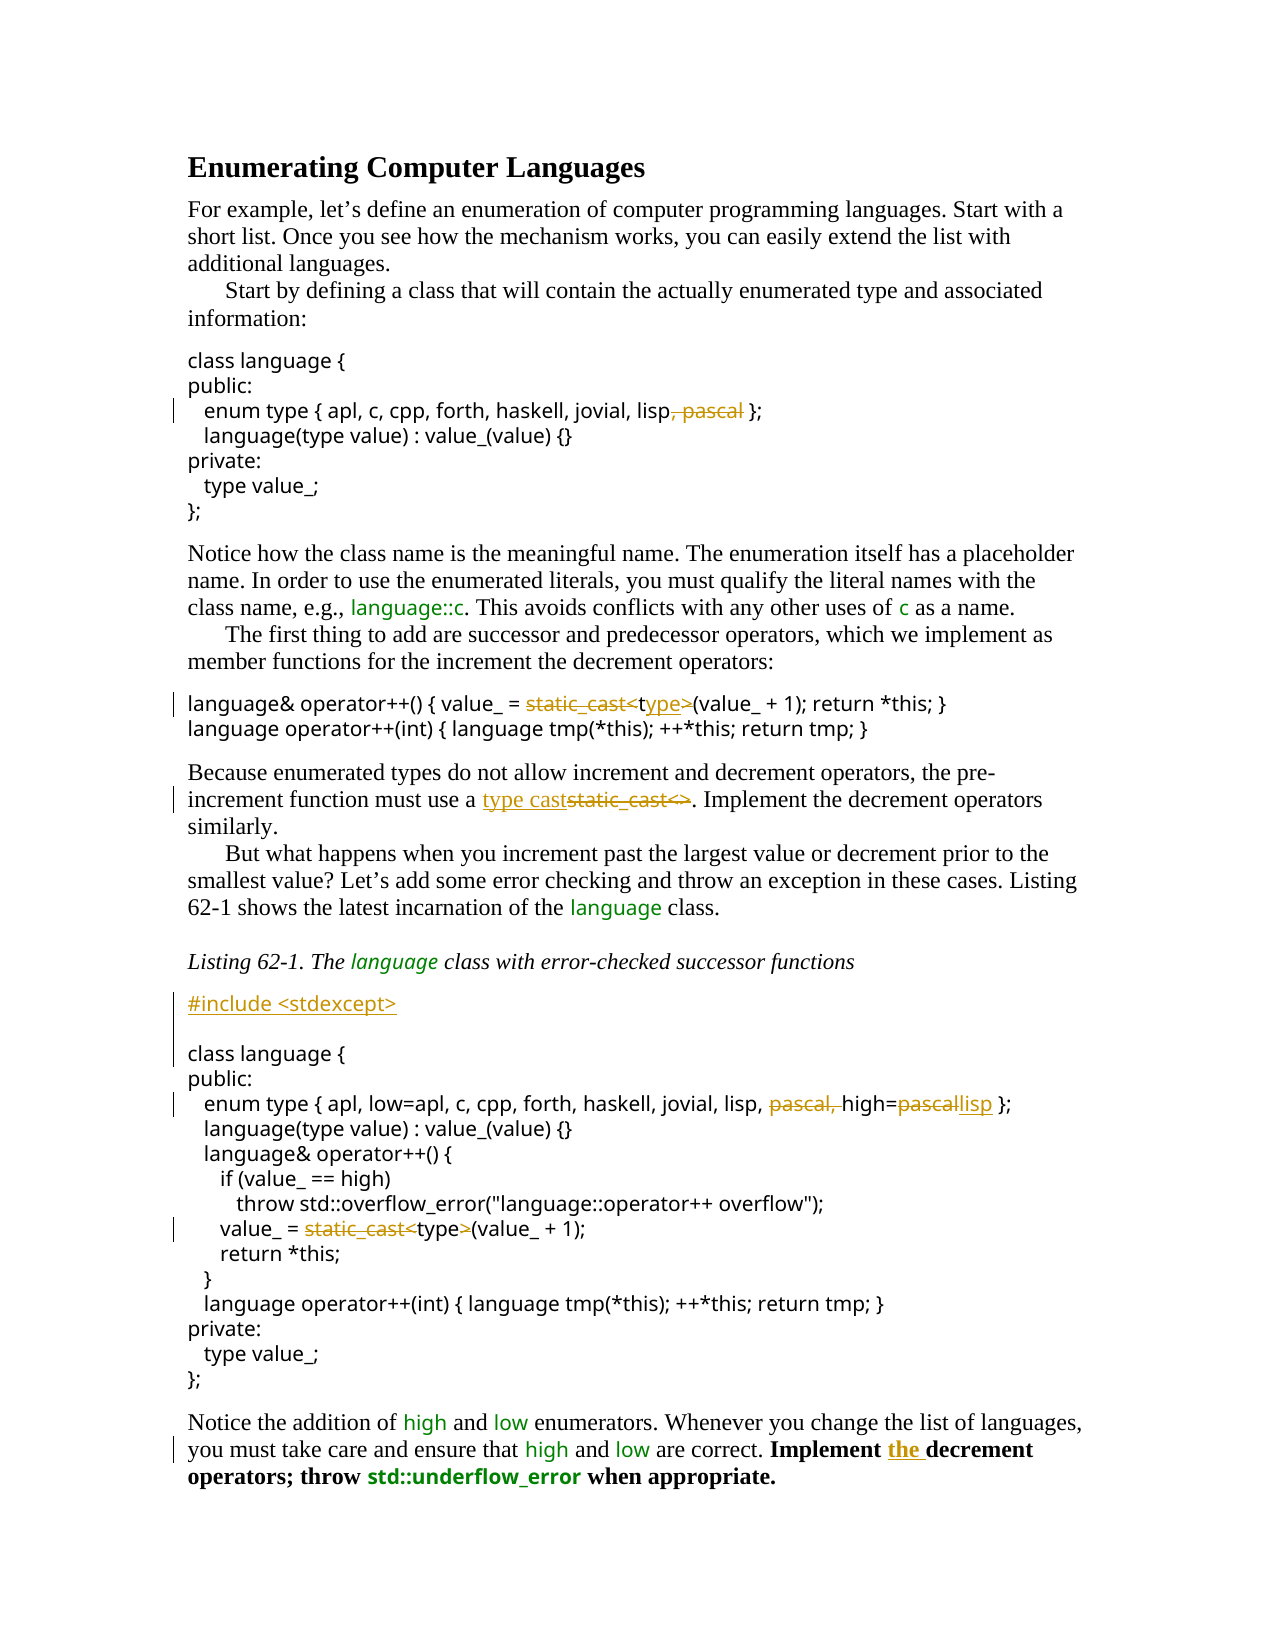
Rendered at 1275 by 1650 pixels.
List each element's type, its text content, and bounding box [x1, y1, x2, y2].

text But what happens when you increment past the largest value or decrement prior to the smallest value? Let’s add some error checking and throw an exception in these cases. Listing 62-1 shows the latest incarnation of the language class. [187, 840, 1087, 921]
text return *this; [187, 1242, 1072, 1267]
text Notice how the class name is the meaningful name. The enumeration itself has a placeholder name. In order to use the enumerated literals, you must qualify the literal names with the class name, e.g., language::c. This avoids conflicts with any other uses of c as a name. [187, 540, 1087, 621]
text if (value_ == high) [187, 1167, 1072, 1192]
text The first thing to add are successor and predecessor operators, which we implement as member functions for the increment the decrement operators: [187, 621, 1087, 675]
text throw std::overflow_error("language::operator++ overflow"); [187, 1192, 1072, 1217]
text public: [187, 373, 1072, 398]
text language(type value) : value_(value) {} [187, 1117, 1072, 1142]
text language& operator++() { value_ = type(value_ + 1); return *this; } [187, 692, 1072, 717]
text enum type { apl, low=apl, c, cpp, forth, haskell, jovial, lisp, high=lisp }; [187, 1092, 1072, 1117]
text Because enumerated types do not allow increment and decrement operators, the pre-increment function must use a type cast. Implement the decrement operators similarly. [187, 758, 1087, 840]
text private: [187, 448, 1072, 473]
text private: [187, 1317, 1072, 1342]
text #include <stdexcept> [187, 992, 1072, 1017]
text }; [187, 1367, 1072, 1392]
text type value_; [187, 1342, 1072, 1367]
text language operator++(int) { language tmp(*this); ++*this; return tmp; } [187, 717, 1072, 742]
text }; [187, 498, 1072, 523]
text } [187, 1267, 1072, 1292]
text value_ = type(value_ + 1); [187, 1217, 1072, 1242]
text Start by defining a class that will contain the actually enumerated type and associated information: [187, 277, 1087, 331]
text class language { [187, 348, 1072, 373]
text class language { [187, 1042, 1072, 1067]
text language& operator++() { [187, 1142, 1072, 1167]
subtitle Enumerating Computer Languages [187, 150, 1087, 183]
text enum type { apl, c, cpp, forth, haskell, jovial, lisp }; [187, 398, 1072, 423]
text type value_; [187, 473, 1072, 498]
text language(type value) : value_(value) {} [187, 423, 1072, 448]
text language operator++(int) { language tmp(*this); ++*this; return tmp; } [187, 1292, 1072, 1317]
text For example, let’s define an enumeration of computer programming languages. Start with a short list. Once you see how the mechanism works, you can easily extend the list with additional languages. [187, 196, 1087, 277]
text public: [187, 1067, 1072, 1092]
text Notice the addition of high and low enumerators. Whenever you change the list of languages, you must take care and ensure that high and low are correct. Implement the decrement operators; throw std::underflow_error when appropriate. [187, 1408, 1087, 1490]
text Listing 62-1. The language class with error-checked successor functions [187, 946, 1087, 975]
